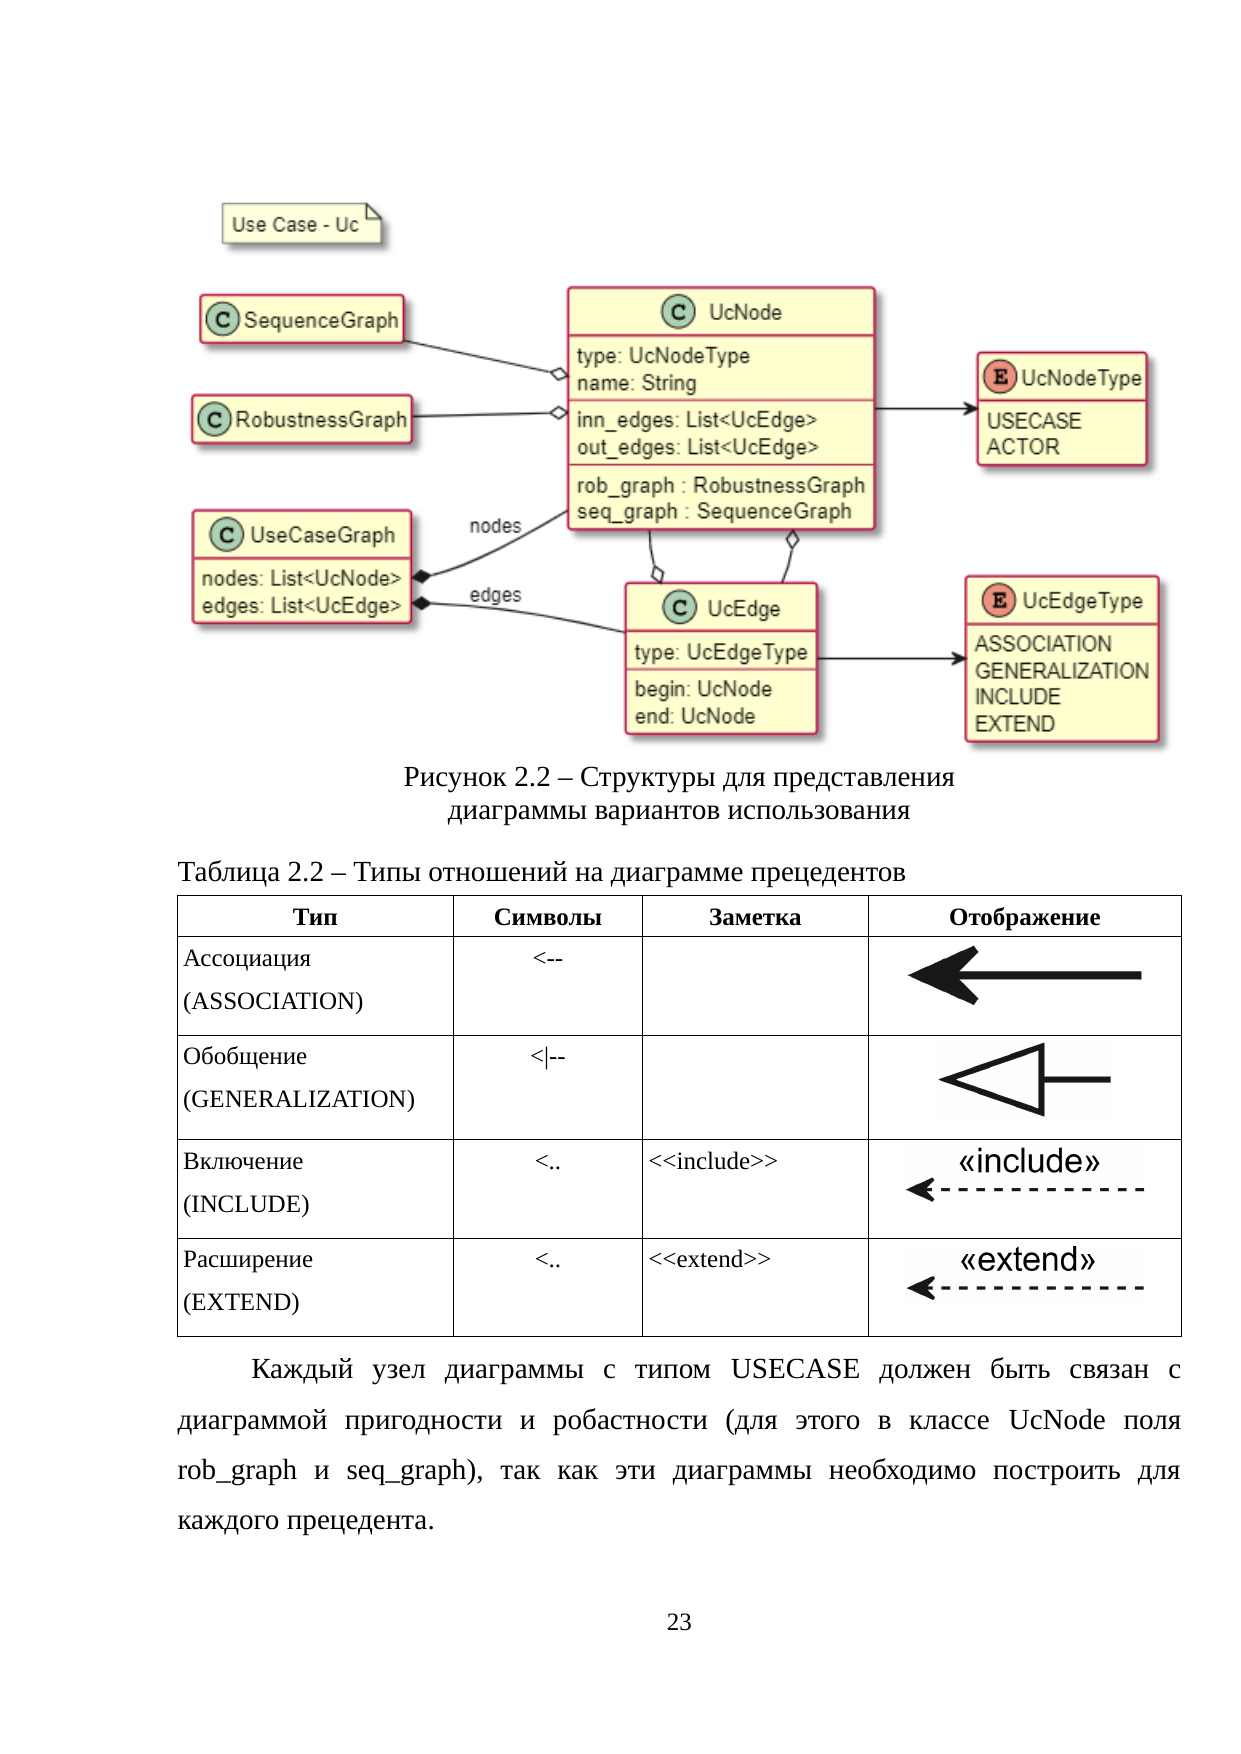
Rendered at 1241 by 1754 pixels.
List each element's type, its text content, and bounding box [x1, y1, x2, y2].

table_cell <.. [454, 1140, 642, 1238]
picture [904, 1145, 1145, 1203]
table_header Заметка [643, 896, 868, 936]
table_cell [643, 937, 868, 1035]
picture [904, 1244, 1145, 1302]
table_cell [643, 1036, 868, 1139]
picture [904, 942, 1145, 1008]
table_cell [869, 1140, 1181, 1238]
table_cell [869, 1036, 1181, 1139]
table_cell [869, 1239, 1181, 1336]
picture [937, 1041, 1113, 1119]
text Каждый узел диаграммы с типом USECASE должен быть связан с диаграммой пригодности и робастности (для этого в классе UcNode поля rob_graph и seq_graph), так как эти диаграммы необходимо построить для каждого прецедента. [177, 1351, 1181, 1536]
table_cell Обобщение (GENERALIZATION) [178, 1036, 453, 1139]
text Таблица 2.2 – Типы отношений на диаграмме прецедентов [177, 854, 1181, 888]
table_cell Включение (INCLUDE) [178, 1140, 453, 1238]
picture [182, 196, 1176, 759]
table_cell Расширение (EXTEND) [178, 1239, 453, 1336]
table_cell [869, 937, 1181, 1035]
table_cell <|-- [454, 1036, 642, 1139]
table_cell <.. [454, 1239, 642, 1336]
table_cell <<include>> [643, 1140, 868, 1238]
table_cell <<extend>> [643, 1239, 868, 1336]
table_header Тип [178, 896, 453, 936]
table_header Отображение [869, 896, 1181, 936]
table_header Символы [454, 896, 642, 936]
table_cell Ассоциация (ASSOCIATION) [178, 937, 453, 1035]
table_cell <-- [454, 937, 642, 1035]
text Рисунок 2.2 – Структуры для представления диаграммы вариантов использования [177, 211, 1181, 826]
